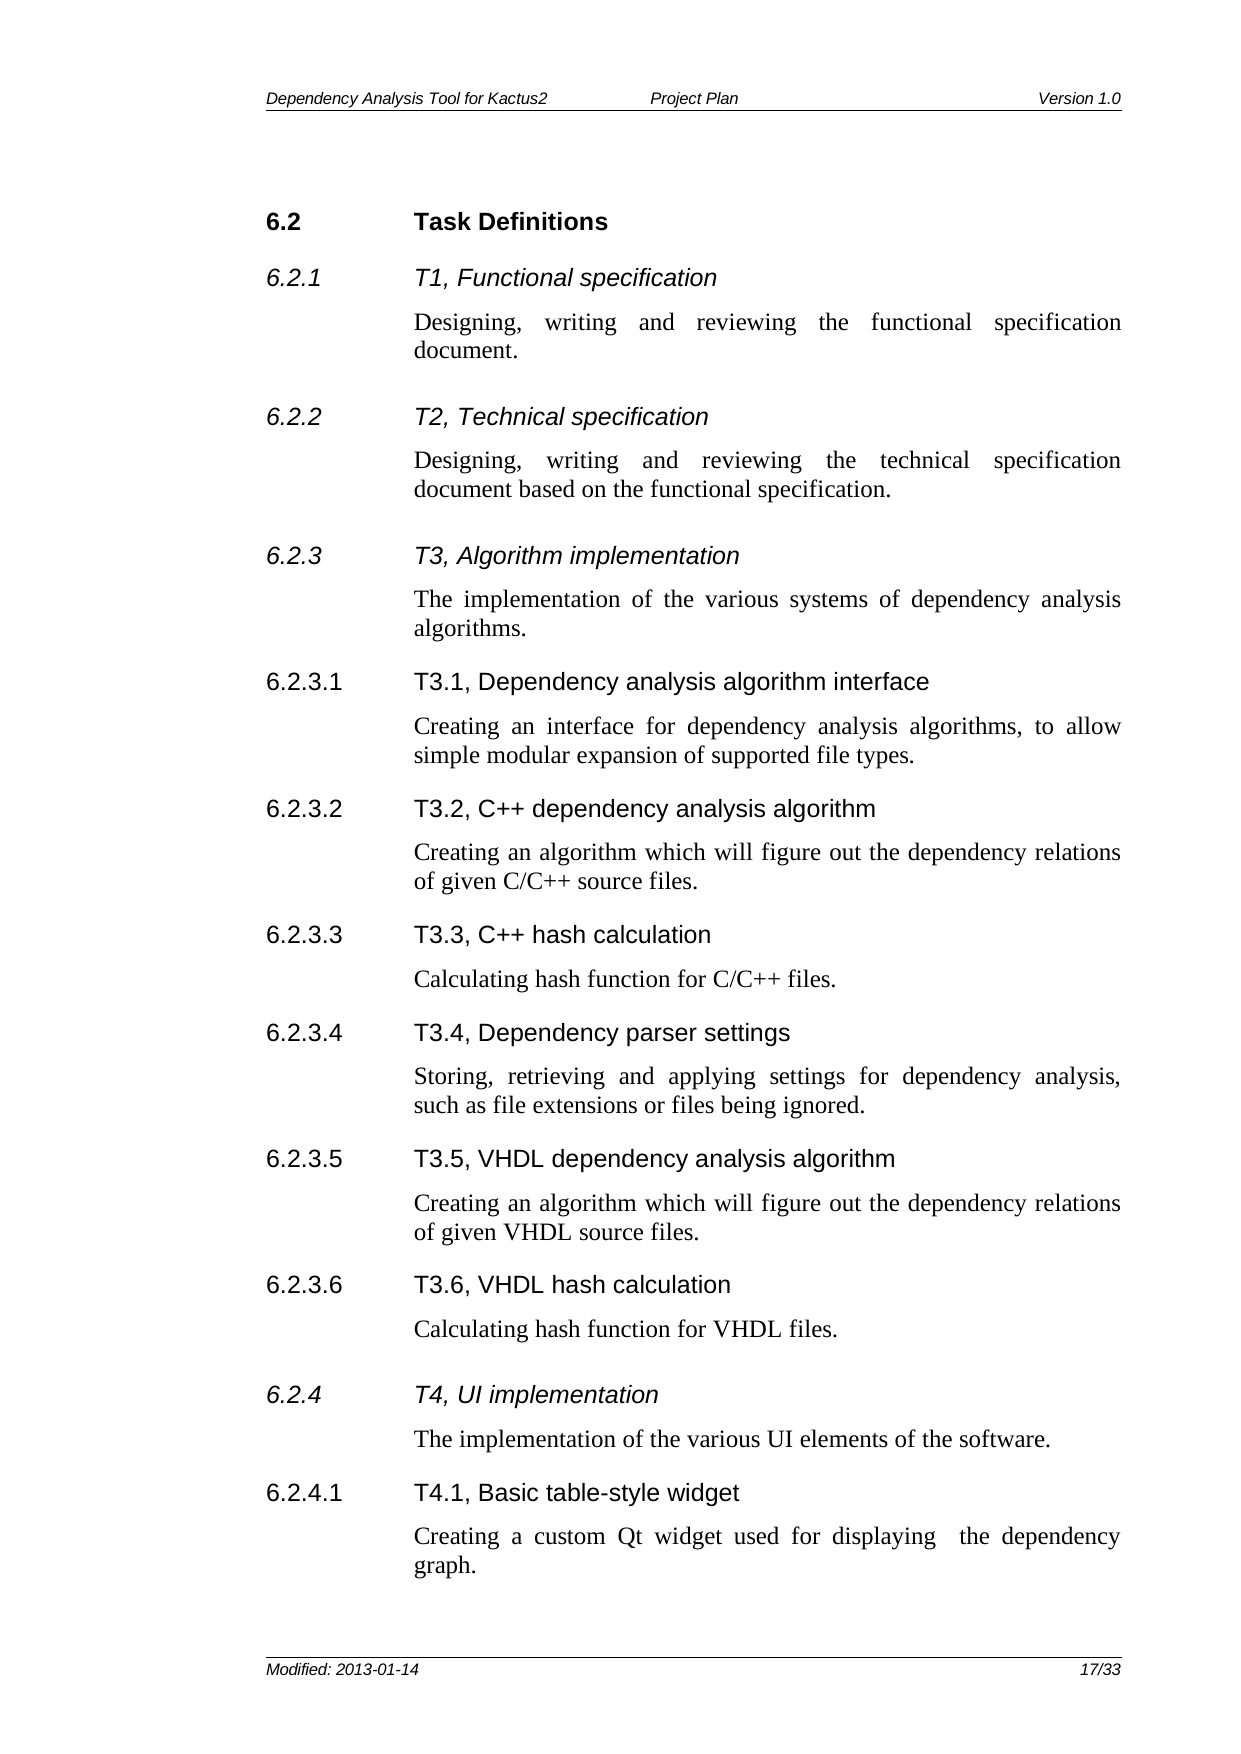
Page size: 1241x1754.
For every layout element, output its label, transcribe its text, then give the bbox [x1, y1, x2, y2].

text The implementation of the various systems of dependency analysis algorithms. [413, 584, 1122, 642]
text Creating an algorithm which will figure out the dependency relations of given VHDL source files. [413, 1187, 1122, 1246]
text The implementation of the various UI elements of the software. [413, 1424, 1122, 1453]
subtitle T3.4, Dependency parser settings [266, 1017, 1122, 1047]
text Storing, retrieving and applying settings for dependency analysis, such as file extensions or files being ignored. [413, 1061, 1122, 1119]
subtitle T3.5, VHDL dependency analysis algorithm [266, 1144, 1122, 1173]
subtitle T2, Technical specification [266, 402, 1122, 431]
text Calculating hash function for VHDL files. [413, 1314, 1122, 1343]
subtitle T3.6, VHDL hash calculation [266, 1270, 1122, 1299]
text Designing, writing and reviewing the functional specification document. [413, 306, 1122, 364]
text Creating an algorithm which will figure out the dependency relations of given C/C++ source files. [413, 837, 1122, 895]
text Designing, writing and reviewing the technical specification document based on the functional specification. [413, 445, 1122, 503]
text Creating a custom Qt widget used for displaying the dependency graph. [413, 1521, 1122, 1579]
text Creating an interface for dependency analysis algorithms, to allow simple modular expansion of supported file types. [413, 711, 1122, 769]
subtitle T3, Algorithm implementation [266, 541, 1122, 570]
subtitle T4.1, Basic table-style widget [266, 1478, 1122, 1507]
subtitle T3.3, C++ hash calculation [266, 920, 1122, 949]
subtitle Task Definitions [266, 207, 1122, 236]
text Calculating hash function for C/C++ files. [413, 964, 1122, 993]
subtitle T3.2, C++ dependency analysis algorithm [266, 794, 1122, 823]
subtitle T1, Functional specification [266, 263, 1122, 292]
subtitle T4, UI implementation [266, 1380, 1122, 1409]
subtitle T3.1, Dependency analysis algorithm interface [266, 667, 1122, 696]
